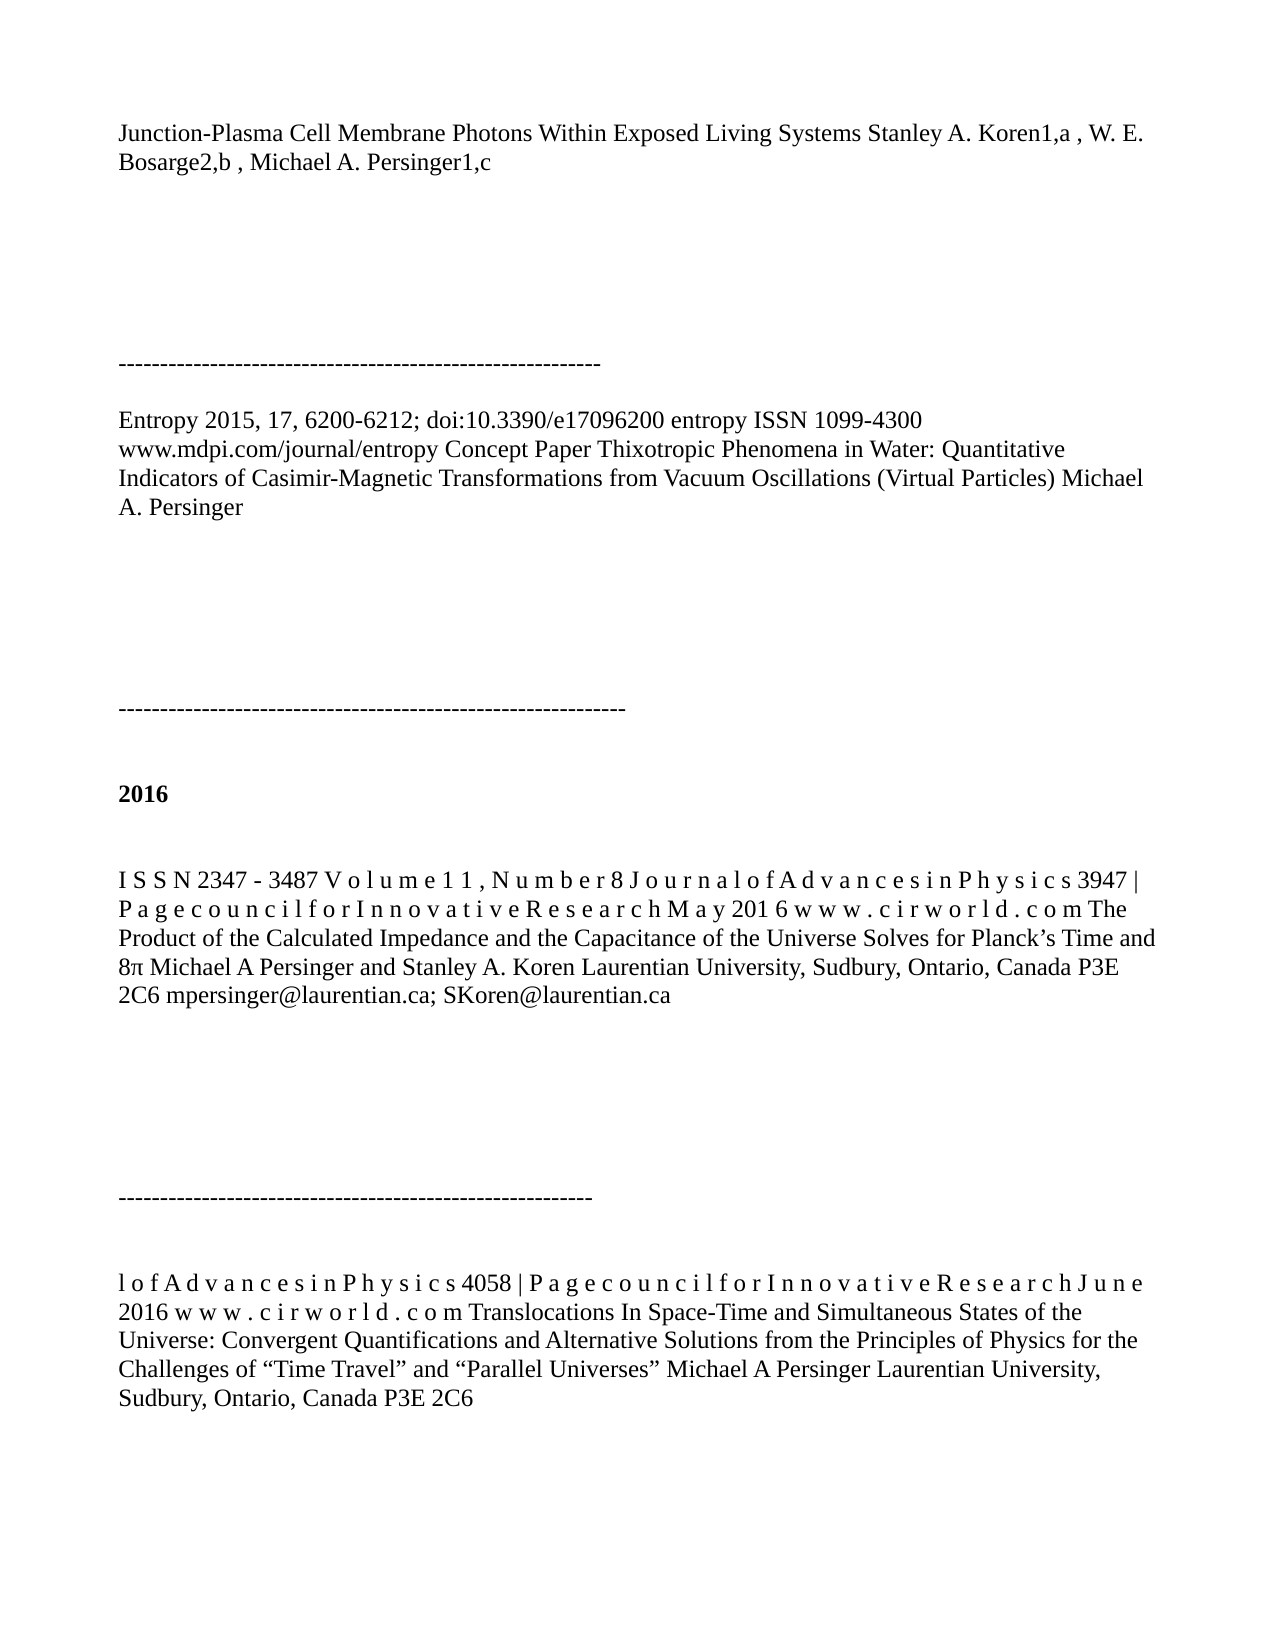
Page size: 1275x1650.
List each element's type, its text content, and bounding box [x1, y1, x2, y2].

text ---------------------------------------------------------- [118, 348, 1157, 377]
text 2016 [118, 779, 1157, 808]
text ------------------------------------------------------------- [118, 693, 1157, 722]
text l o f A d v a n c e s i n P h y s i c s 4058 | P a g e c o u n c i l f o r I n n o v a t i v e R e s e a r c h J u n e 2016 w w w . c i r w o r l d . c o m Translocations In Space-Time and Simultaneous States of the Universe: Convergent Quantifications and Alternative Solutions from the Principles of Physics for the Challenges of “Time Travel” and “Parallel Universes” Michael A Persinger Laurentian University, Sudbury, Ontario, Canada P3E 2C6 [118, 1268, 1157, 1412]
text Entropy 2015, 17, 6200-6212; doi:10.3390/e17096200 entropy ISSN 1099-4300 www.mdpi.com/journal/entropy Concept Paper Thixotropic Phenomena in Water: Quantitative Indicators of Casimir-Magnetic Transformations from Vacuum Oscillations (Virtual Particles) Michael A. Persinger [118, 406, 1157, 521]
text --------------------------------------------------------- [118, 1182, 1157, 1211]
text I S S N 2347 - 3487 V o l u m e 1 1 , N u m b e r 8 J o u r n a l o f A d v a n c e s i n P h y s i c s 3947 | P a g e c o u n c i l f o r I n n o v a t i v e R e s e a r c h M a y 201 6 w w w . c i r w o r l d . c o m The Product of the Calculated Impedance and the Capacitance of the Universe Solves for Planck’s Time and 8π Michael A Persinger and Stanley A. Koren Laurentian University, Sudbury, Ontario, Canada P3E 2C6 mpersinger@laurentian.ca; SKoren@laurentian.ca [118, 866, 1157, 1009]
text Junction-Plasma Cell Membrane Photons Within Exposed Living Systems Stanley A. Koren1,a , W. E. Bosarge2,b , Michael A. Persinger1,c [118, 118, 1157, 176]
